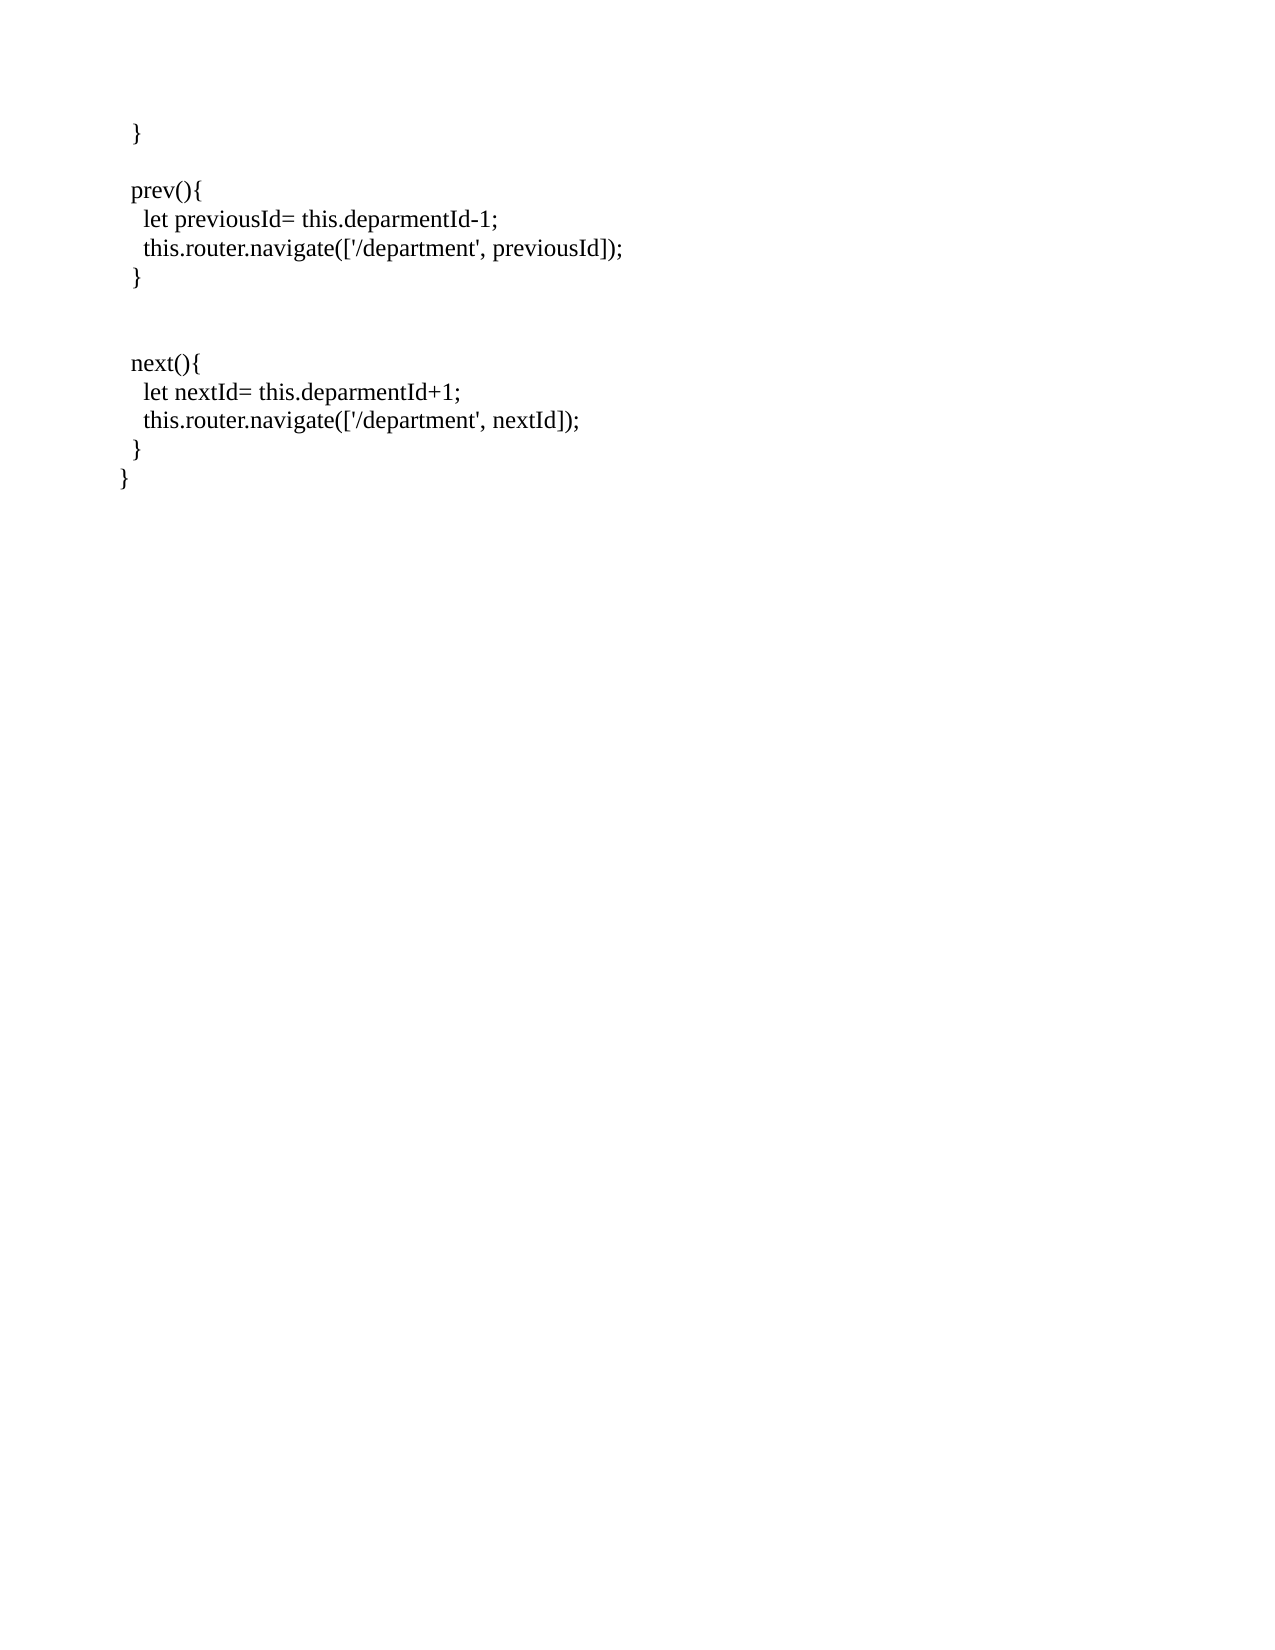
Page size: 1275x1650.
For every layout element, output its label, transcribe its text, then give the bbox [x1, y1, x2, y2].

text this.router.navigate(['/department', nextId]); [118, 406, 1157, 434]
text } [118, 463, 1157, 492]
text this.router.navigate(['/department', previousId]); [118, 233, 1157, 262]
text } [118, 118, 1157, 147]
text } [118, 262, 1157, 291]
text } [118, 434, 1157, 463]
text let nextId= this.deparmentId+1; [118, 377, 1157, 406]
text prev(){ [118, 176, 1157, 204]
text let previousId= this.deparmentId-1; [118, 204, 1157, 233]
text next(){ [118, 348, 1157, 377]
